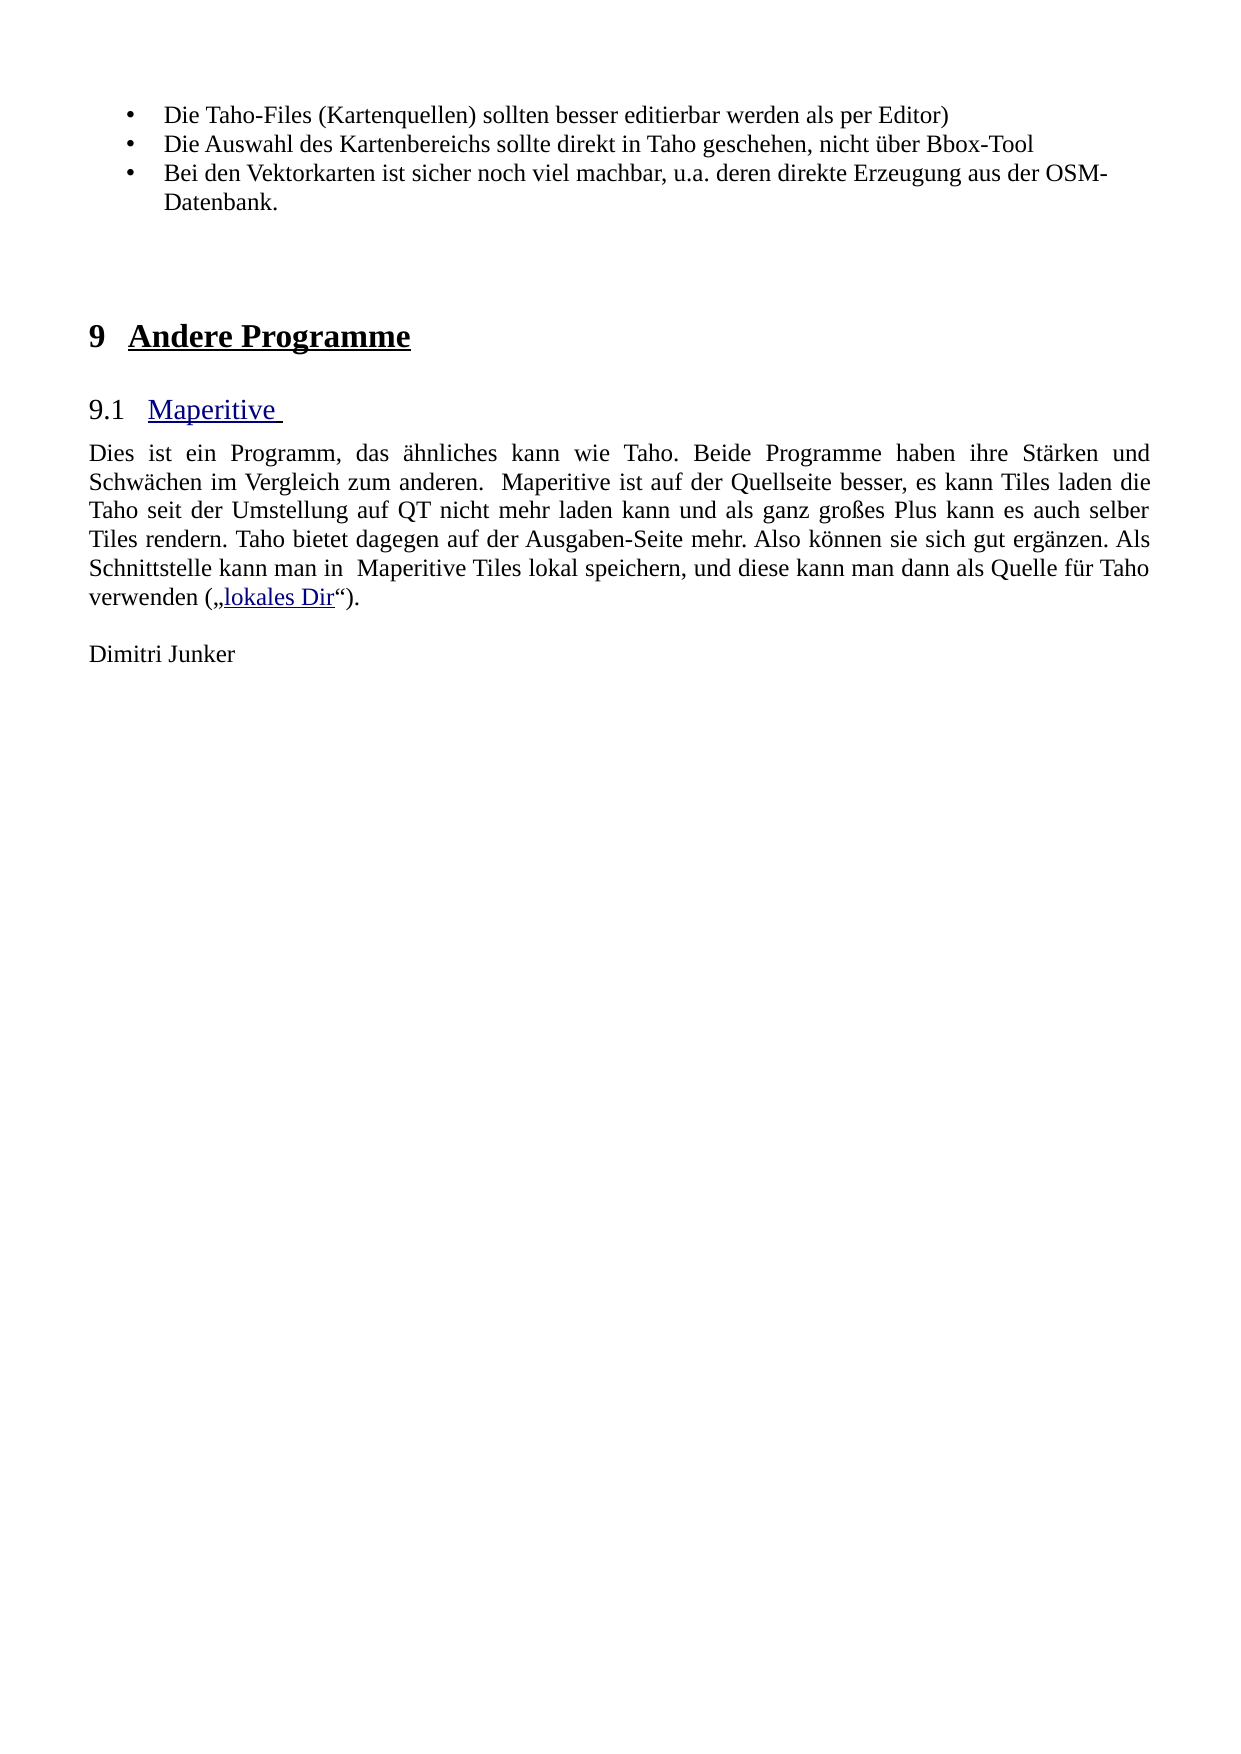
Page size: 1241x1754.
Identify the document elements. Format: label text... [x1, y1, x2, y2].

text Dies ist ein Programm, das ähnliches kann wie Taho. Beide Programme haben ihre Stärken und Schwächen im Vergleich zum anderen. Maperitive ist auf der Quellseite besser, es kann Tiles laden die Taho seit der Umstellung auf QT nicht mehr laden kann und als ganz großes Plus kann es auch selber Tiles rendern. Taho bietet dagegen auf der Ausgaben-Seite mehr. Also können sie sich gut ergänzen. Als Schnittstelle kann man in Maperitive Tiles lokal speichern, und diese kann man dann als Quelle für Taho verwenden („lokales Dir“). [88, 438, 1152, 611]
list Die Auswahl des Kartenbereichs sollte direkt in Taho geschehen, nicht über Bbox-Tool [126, 129, 1152, 158]
list Die Taho-Files (Kartenquellen) sollten besser editierbar werden als per Editor) [126, 100, 1152, 129]
subtitle Andere Programme [88, 316, 1152, 354]
subtitle Maperitive [88, 392, 1152, 426]
list Bei den Vektorkarten ist sicher noch viel machbar, u.a. deren direkte Erzeugung aus der OSM-Datenbank. [126, 158, 1152, 215]
text Dimitri Junker [88, 639, 1152, 668]
